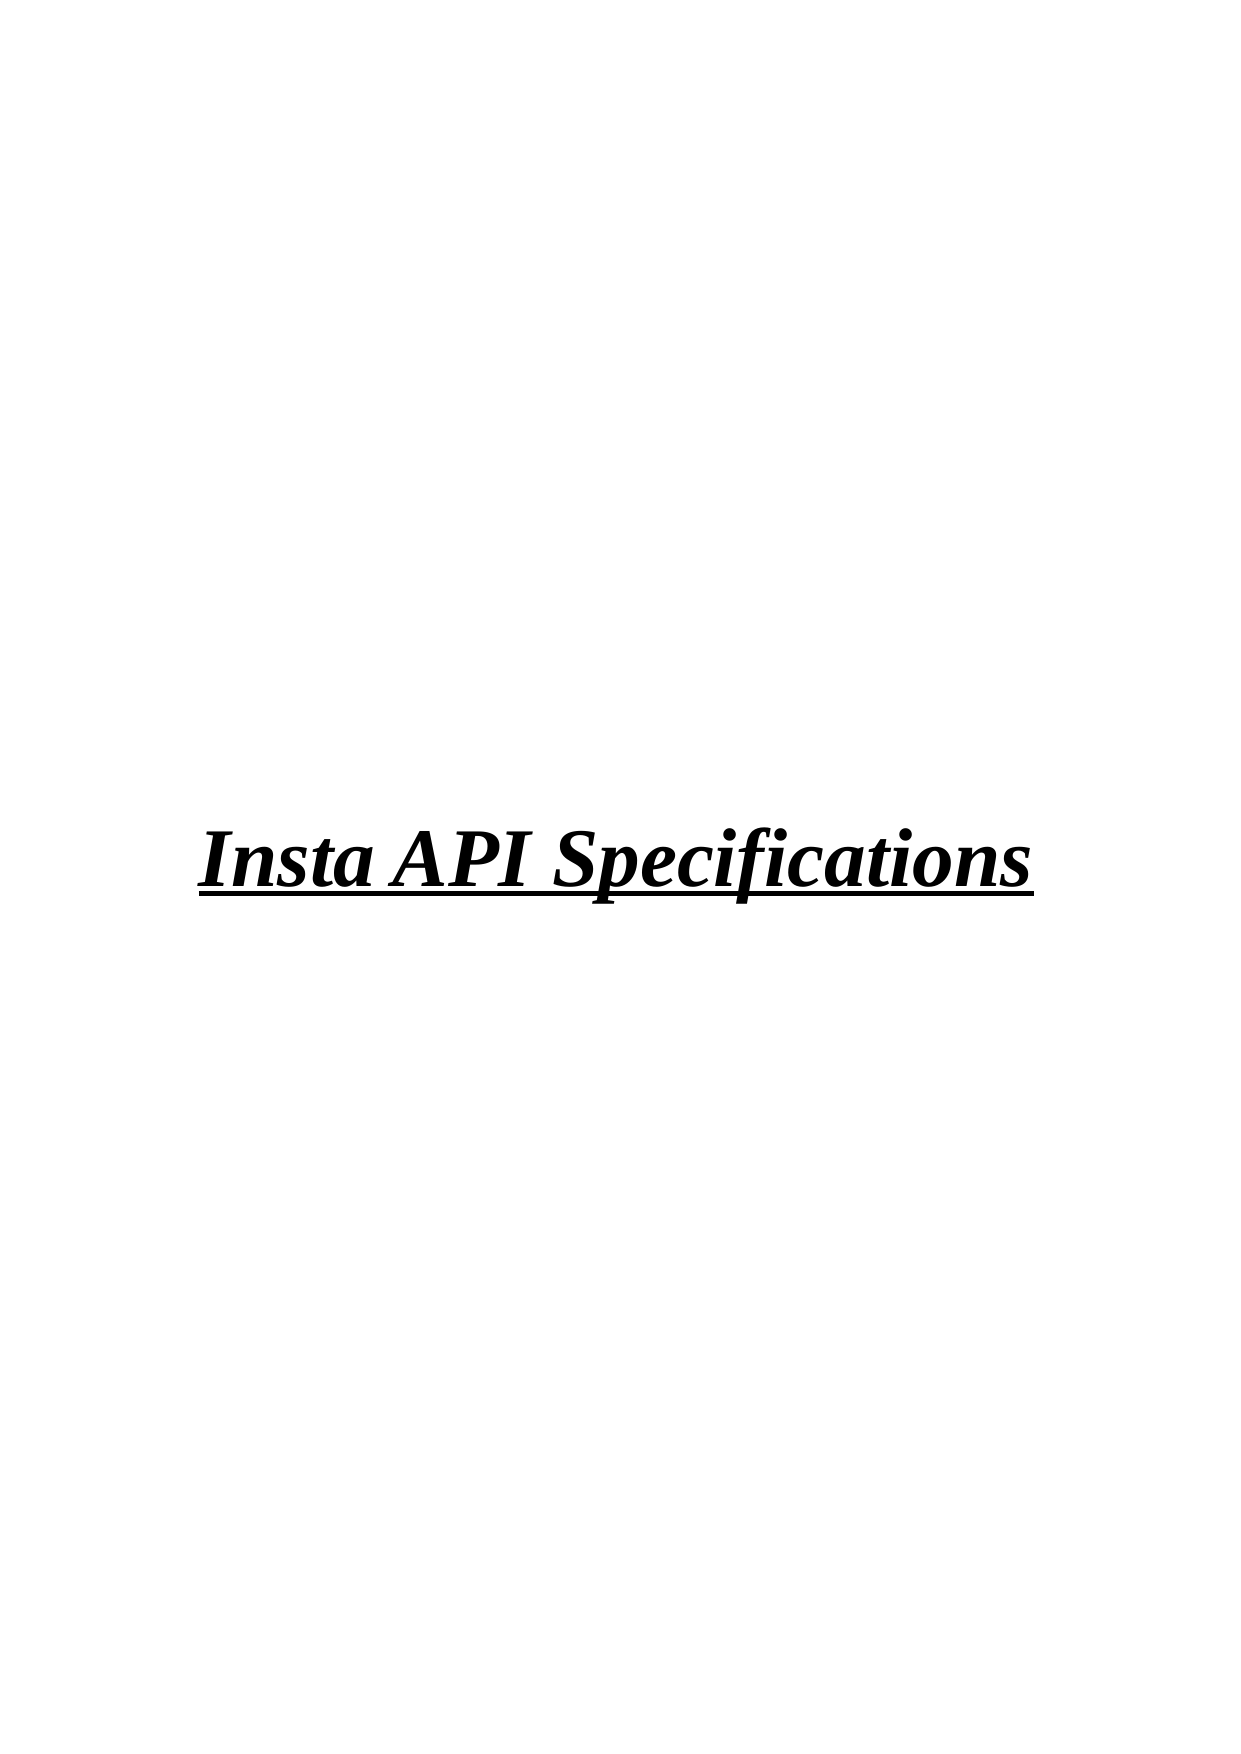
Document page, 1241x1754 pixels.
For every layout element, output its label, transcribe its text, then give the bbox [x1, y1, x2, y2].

text Insta API Specifications [118, 809, 1122, 905]
